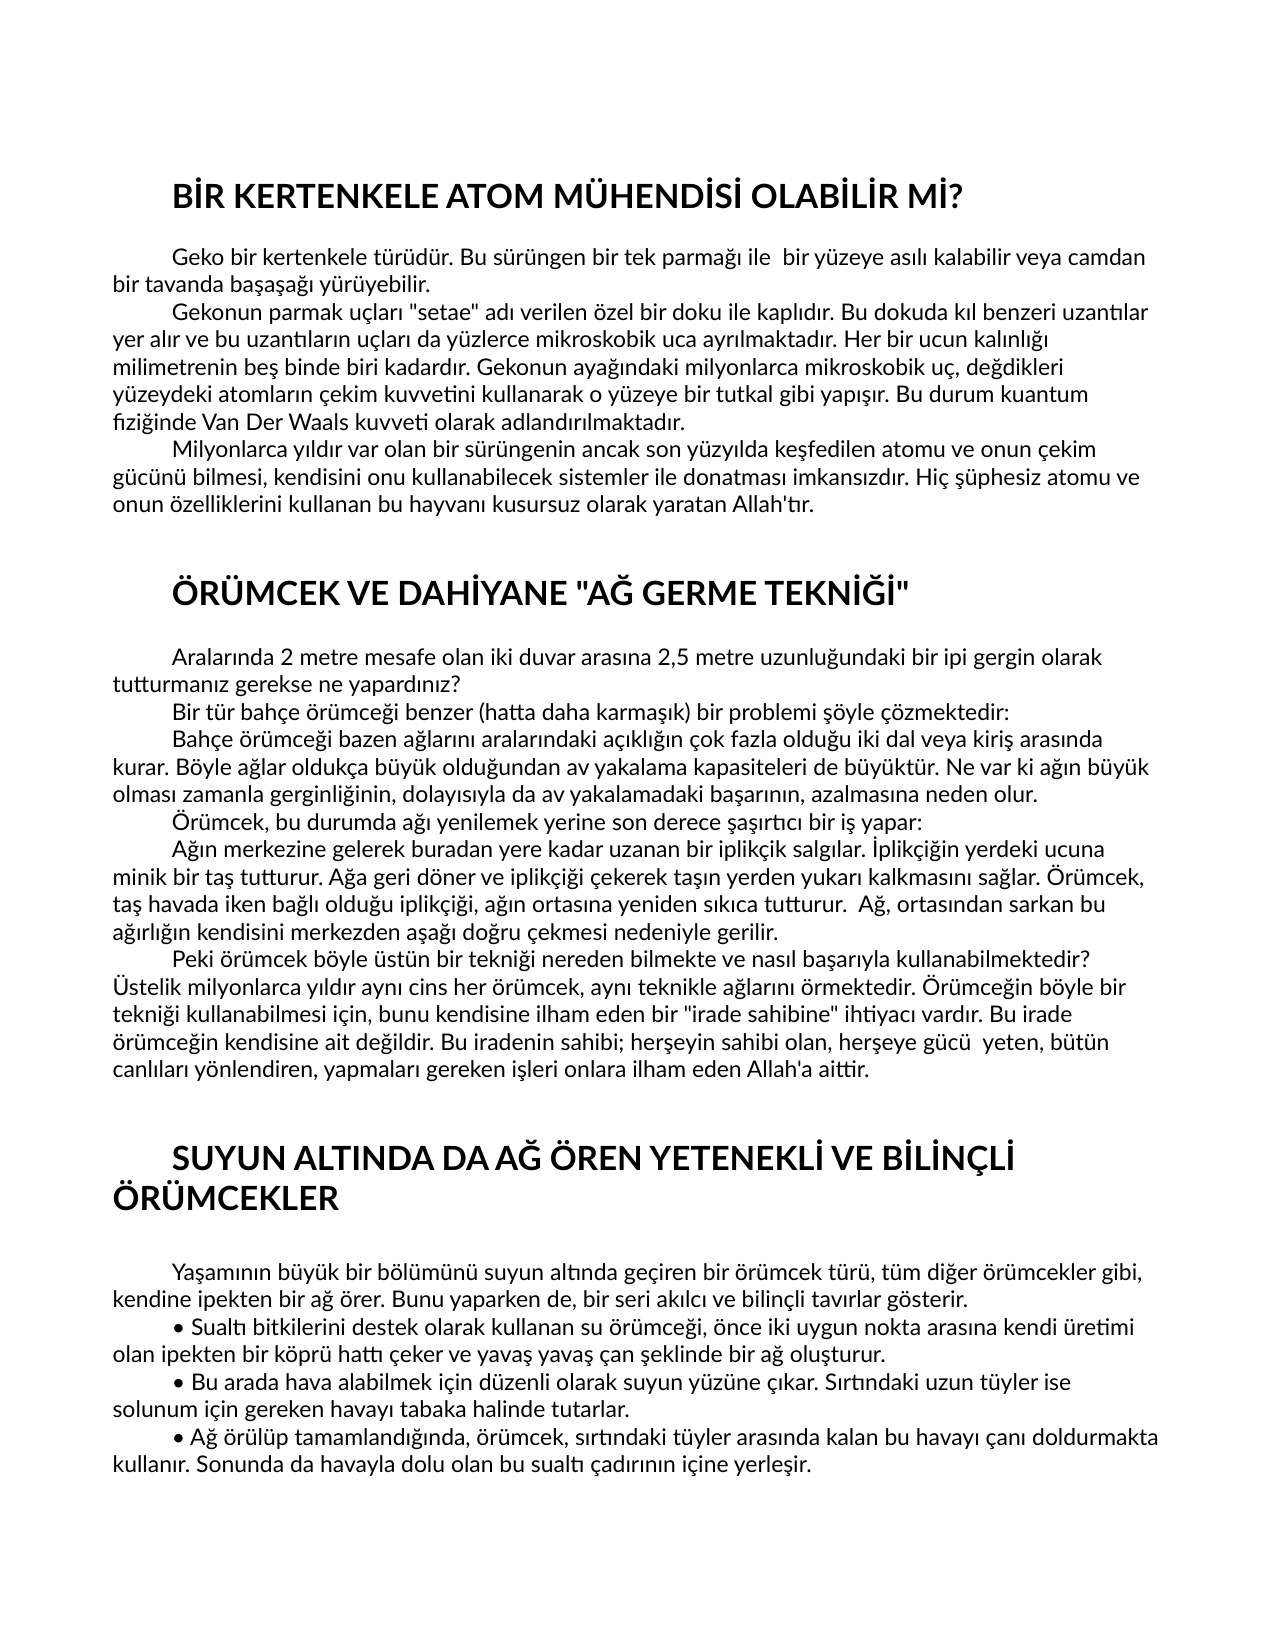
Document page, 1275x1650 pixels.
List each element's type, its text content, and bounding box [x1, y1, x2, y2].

text Milyonlarca yıldır var olan bir sürüngenin ancak son yüzyılda keşfedilen atomu ve onun çekim gücünü bilmesi, kendisini onu kullanabilecek sistemler ile donatması imkansızdır. Hiç şüphesiz atomu ve onun özelliklerini kullanan bu hayvanı kusursuz olarak yaratan Allah'tır. [112, 435, 1162, 518]
subtitle ÖRÜMCEK VE DAHİYANE "AĞ GERME TEKNİĞİ" [112, 573, 1162, 613]
text Bir tür bahçe örümceği benzer (hatta daha karmaşık) bir problemi şöyle çözmektedir: [112, 698, 1162, 725]
text Aralarında 2 metre mesafe olan iki duvar arasına 2,5 metre uzunluğundaki bir ipi gergin olarak tutturmanız gerekse ne yapardınız? [112, 643, 1162, 698]
text Yaşamının büyük bir bölümünü suyun altında geçiren bir örümcek türü, tüm diğer örümcekler gibi, kendine ipekten bir ağ örer. Bunu yaparken de, bir seri akılcı ve bilinçli tavırlar gösterir. [112, 1258, 1162, 1313]
text Bahçe örümceği bazen ağlarını aralarındaki açıklığın çok fazla olduğu iki dal veya kiriş arasında kurar. Böyle ağlar oldukça büyük olduğundan av yakalama kapasiteleri de büyüktür. Ne var ki ağın büyük olması zamanla gerginliğinin, dolayısıyla da av yakalamadaki başarının, azalmasına neden olur. [112, 725, 1162, 808]
text Örümcek, bu durumda ağı yenilemek yerine son derece şaşırtıcı bir iş yapar: [112, 808, 1162, 835]
text Peki örümcek böyle üstün bir tekniği nereden bilmekte ve nasıl başarıyla kullanabilmektedir? Üstelik milyonlarca yıldır aynı cins her örümcek, aynı teknikle ağlarını örmektedir. Örümceğin böyle bir tekniği kullanabilmesi için, bunu kendisine ilham eden bir "irade sahibine" ihtiyacı vardır. Bu irade örümceğin kendisine ait değildir. Bu iradenin sahibi; herşeyin sahibi olan, herşeye gücü yeten, bütün canlıları yönlendiren, yapmaları gereken işleri onlara ilham eden Allah'a aittir. [112, 945, 1162, 1083]
text SUYUN ALTINDA DA AĞ ÖREN YETENEKLİ VE BİLİNÇLİ ÖRÜMCEKLER [112, 1138, 1162, 1218]
text Geko bir kertenkele türüdür. Bu sürüngen bir tek parmağı ile bir yüzeye asılı kalabilir veya camdan bir tavanda başaşağı yürüyebilir. [112, 243, 1162, 298]
text Gekonun parmak uçları "setae" adı verilen özel bir doku ile kaplıdır. Bu dokuda kıl benzeri uzantılar yer alır ve bu uzantıların uçları da yüzlerce mikroskobik uca ayrılmaktadır. Her bir ucun kalınlığı milimetrenin beş binde biri kadardır. Gekonun ayağındaki milyonlarca mikroskobik uç, değdikleri yüzeydeki atomların çekim kuvvetini kullanarak o yüzeye bir tutkal gibi yapışır. Bu durum kuantum fiziğinde Van Der Waals kuvveti olarak adlandırılmaktadır. [112, 298, 1162, 435]
text Ağın merkezine gelerek buradan yere kadar uzanan bir iplikçik salgılar. İplikçiğin yerdeki ucuna minik bir taş tutturur. Ağa geri döner ve iplikçiği çekerek taşın yerden yukarı kalkmasını sağlar. Örümcek, taş havada iken bağlı olduğu iplikçiği, ağın ortasına yeniden sıkıca tutturur. Ağ, ortasından sarkan bu ağırlığın kendisini merkezden aşağı doğru çekmesi nedeniyle gerilir. [112, 835, 1162, 945]
text BİR KERTENKELE ATOM MÜHENDİSİ OLABİLİR Mİ? [112, 175, 1162, 215]
text • Sualtı bitkilerini destek olarak kullanan su örümceği, önce iki uygun nokta arasına kendi üretimi olan ipekten bir köprü hattı çeker ve yavaş yavaş çan şeklinde bir ağ oluşturur. [112, 1313, 1162, 1368]
text • Ağ örülüp tamamlandığında, örümcek, sırtındaki tüyler arasında kalan bu havayı çanı doldurmakta kullanır. Sonunda da havayla dolu olan bu sualtı çadırının içine yerleşir. [112, 1423, 1162, 1478]
text • Bu arada hava alabilmek için düzenli olarak suyun yüzüne çıkar. Sırtındaki uzun tüyler ise solunum için gereken havayı tabaka halinde tutarlar. [112, 1368, 1162, 1423]
